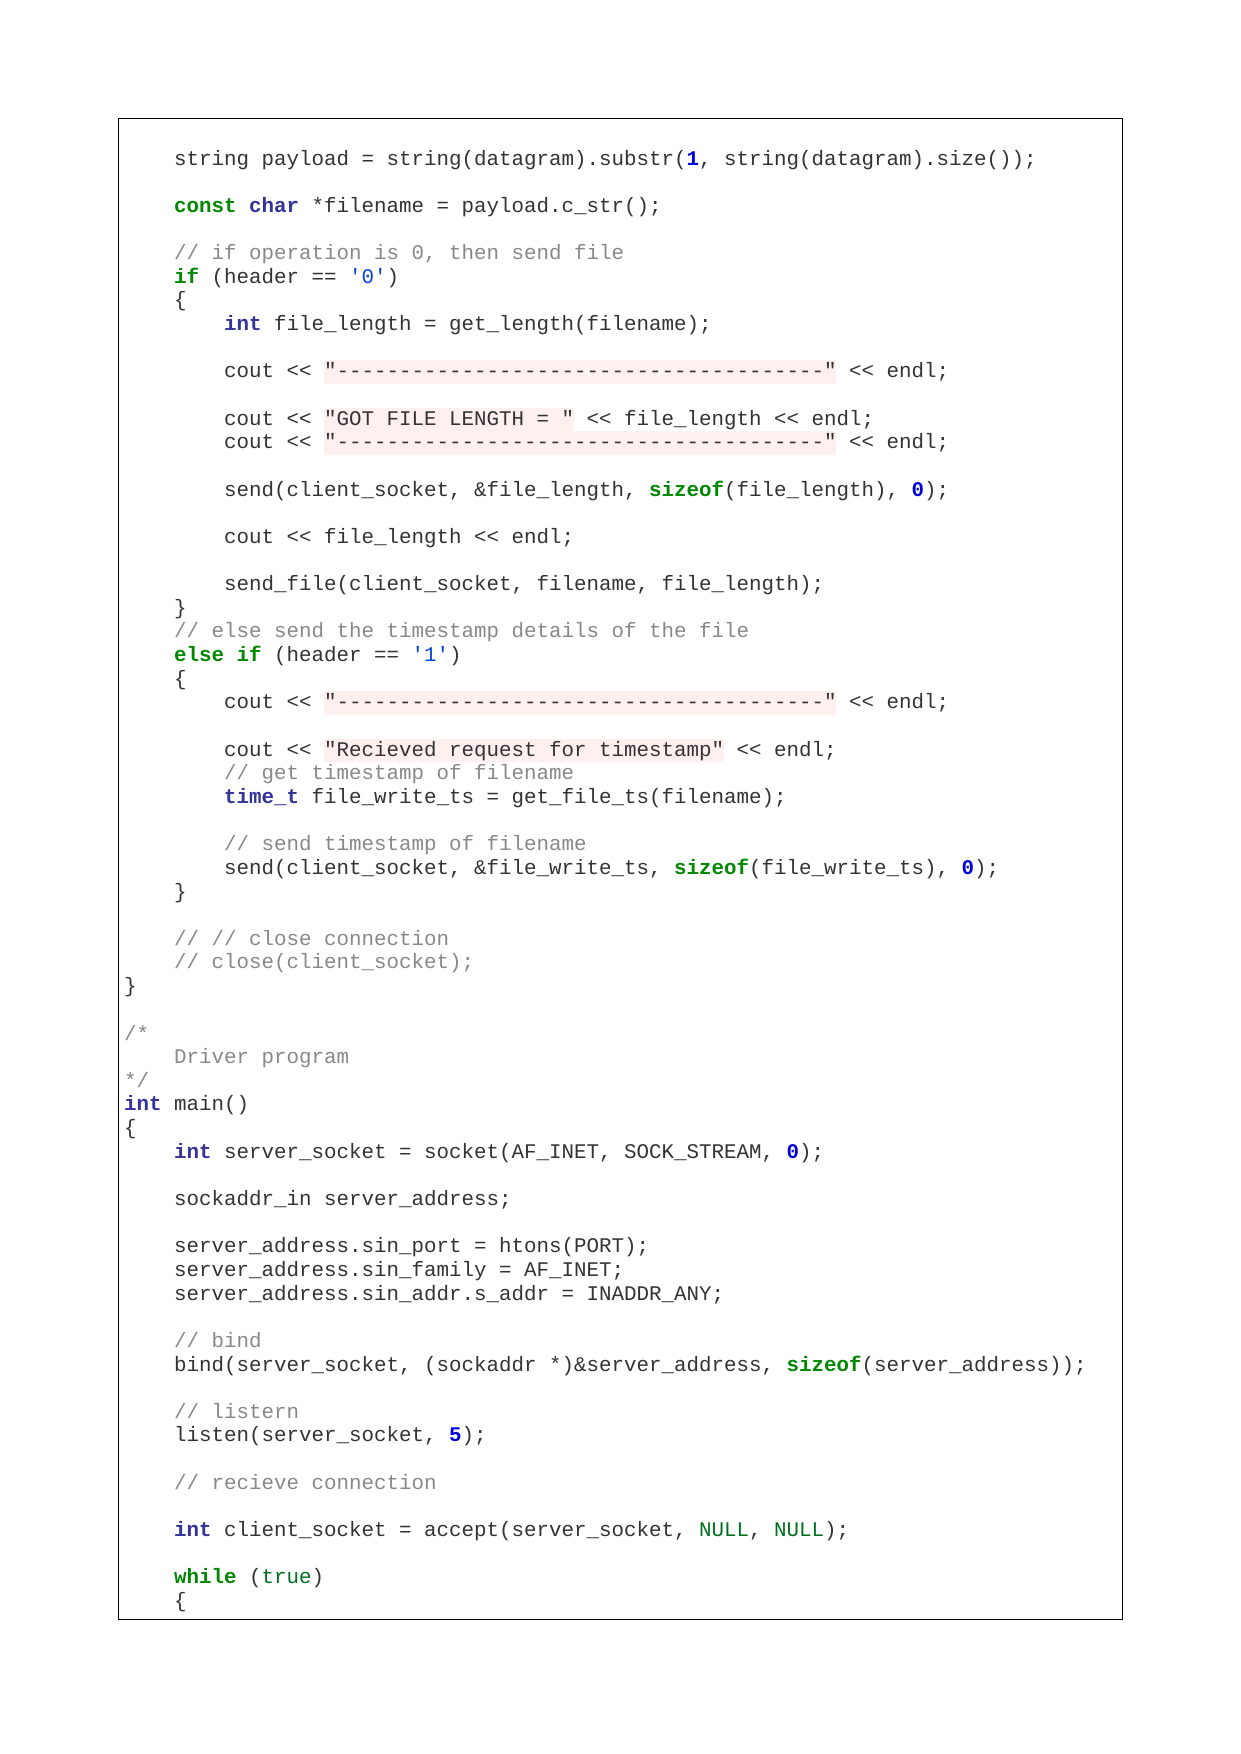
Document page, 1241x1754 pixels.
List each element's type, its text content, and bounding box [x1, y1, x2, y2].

table_header string payload = string(datagram).substr(1, string(datagram).size()); const char *filename = payload.c_str(); // if operation is 0, then send file if (header == '0') { int file_length = get_length(filename); cout << "---------------------------------------" << endl; cout << "GOT FILE LENGTH = " << file_length << endl; cout << "---------------------------------------" << endl; send(client_socket, &file_length, sizeof(file_length), 0); cout << file_length << endl; send_file(client_socket, filename, file_length); } // else send the timestamp details of the file else if (header == '1') { cout << "---------------------------------------" << endl; cout << "Recieved request for timestamp" << endl; // get timestamp of filename time_t file_write_ts = get_file_ts(filename); // send timestamp of filename send(client_socket, &file_write_ts, sizeof(file_write_ts), 0); } // // close connection // close(client_socket); } /* Driver program */ int main() { int server_socket = socket(AF_INET, SOCK_STREAM, 0); sockaddr_in server_address; server_address.sin_port = htons(PORT); server_address.sin_family = AF_INET; server_address.sin_addr.s_addr = INADDR_ANY; // bind bind(server_socket, (sockaddr *)&server_address, sizeof(server_address)); // listern listen(server_socket, 5); // recieve connection int client_socket = accept(server_socket, NULL, NULL); while (true) { [119, 119, 1122, 1619]
